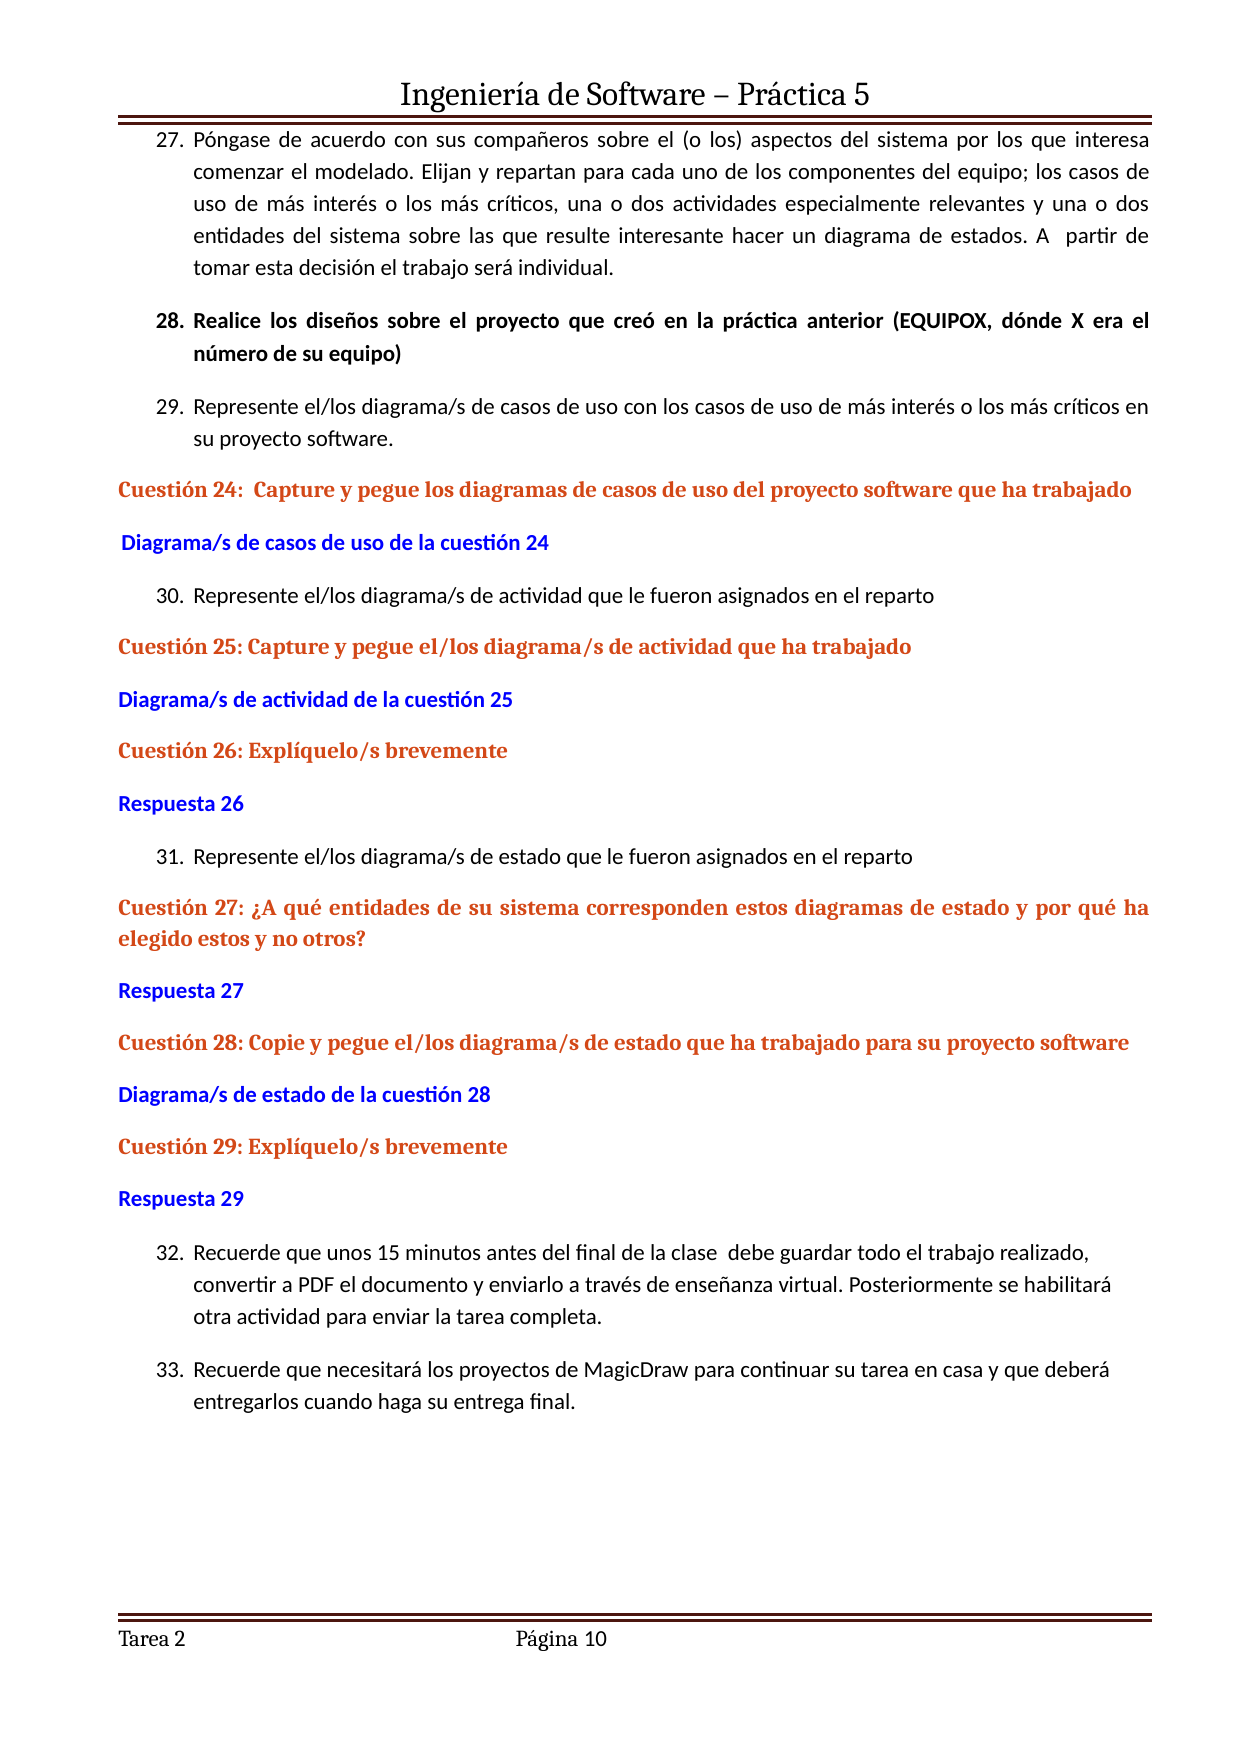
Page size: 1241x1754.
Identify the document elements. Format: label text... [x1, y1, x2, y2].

list Diagrama/s de casos de uso de la cuestión 24 [121, 528, 1152, 556]
list Represente el/los diagrama/s de casos de uso con los casos de uso de más interés o los más críticos en su proyecto software. [156, 392, 1152, 452]
list Diagrama/s de estado de la cuestión 28 [118, 1081, 1152, 1108]
list Respuesta 26 [118, 789, 1152, 817]
list Respuesta 29 [118, 1184, 1152, 1213]
list Póngase de acuerdo con sus compañeros sobre el (o los) aspectos del sistema por los que interesa comenzar el modelado. Elijan y repartan para cada uno de los componentes del equipo; los casos de uso de más interés o los más críticos, una o dos actividades especialmente relevantes y una o dos entidades del sistema sobre las que resulte interesante hacer un diagrama de estados. A partir de tomar esta decisión el trabajo será individual. [156, 125, 1152, 282]
list Realice los diseños sobre el proyecto que creó en la práctica anterior (EQUIPOX, dónde X era el número de su equipo) [156, 307, 1152, 367]
list Cuestión 25: Capture y pegue el/los diagrama/s de actividad que ha trabajado [118, 634, 1152, 660]
list Represente el/los diagrama/s de actividad que le fueron asignados en el reparto [156, 581, 1152, 609]
list Cuestión 27: ¿A qué entidades de su sistema corresponden estos diagramas de estado y por qué ha elegido estos y no otros? [118, 895, 1152, 952]
list Cuestión 26: Explíquelo/s brevemente [118, 738, 1152, 764]
list Diagrama/s de actividad de la cuestión 25 [118, 685, 1152, 713]
list Cuestión 29: Explíquelo/s brevemente [118, 1133, 1152, 1160]
list Cuestión 28: Copie y pegue el/los diagrama/s de estado que ha trabajado para su proyecto software [118, 1029, 1152, 1056]
list Cuestión 24: Capture y pegue los diagramas de casos de uso del proyecto software que ha trabajado [118, 477, 1152, 503]
list Recuerde que unos 15 minutos antes del final de la clase debe guardar todo el trabajo realizado, convertir a PDF el documento y enviarlo a través de enseñanza virtual. Posteriormente se habilitará otra actividad para enviar la tarea completa. [156, 1238, 1152, 1330]
list Respuesta 27 [118, 976, 1152, 1004]
list Represente el/los diagrama/s de estado que le fueron asignados en el reparto [156, 842, 1152, 870]
list Recuerde que necesitará los proyectos de MagicDraw para continuar su tarea en casa y que deberá entregarlos cuando haga su entrega final. [156, 1355, 1152, 1415]
